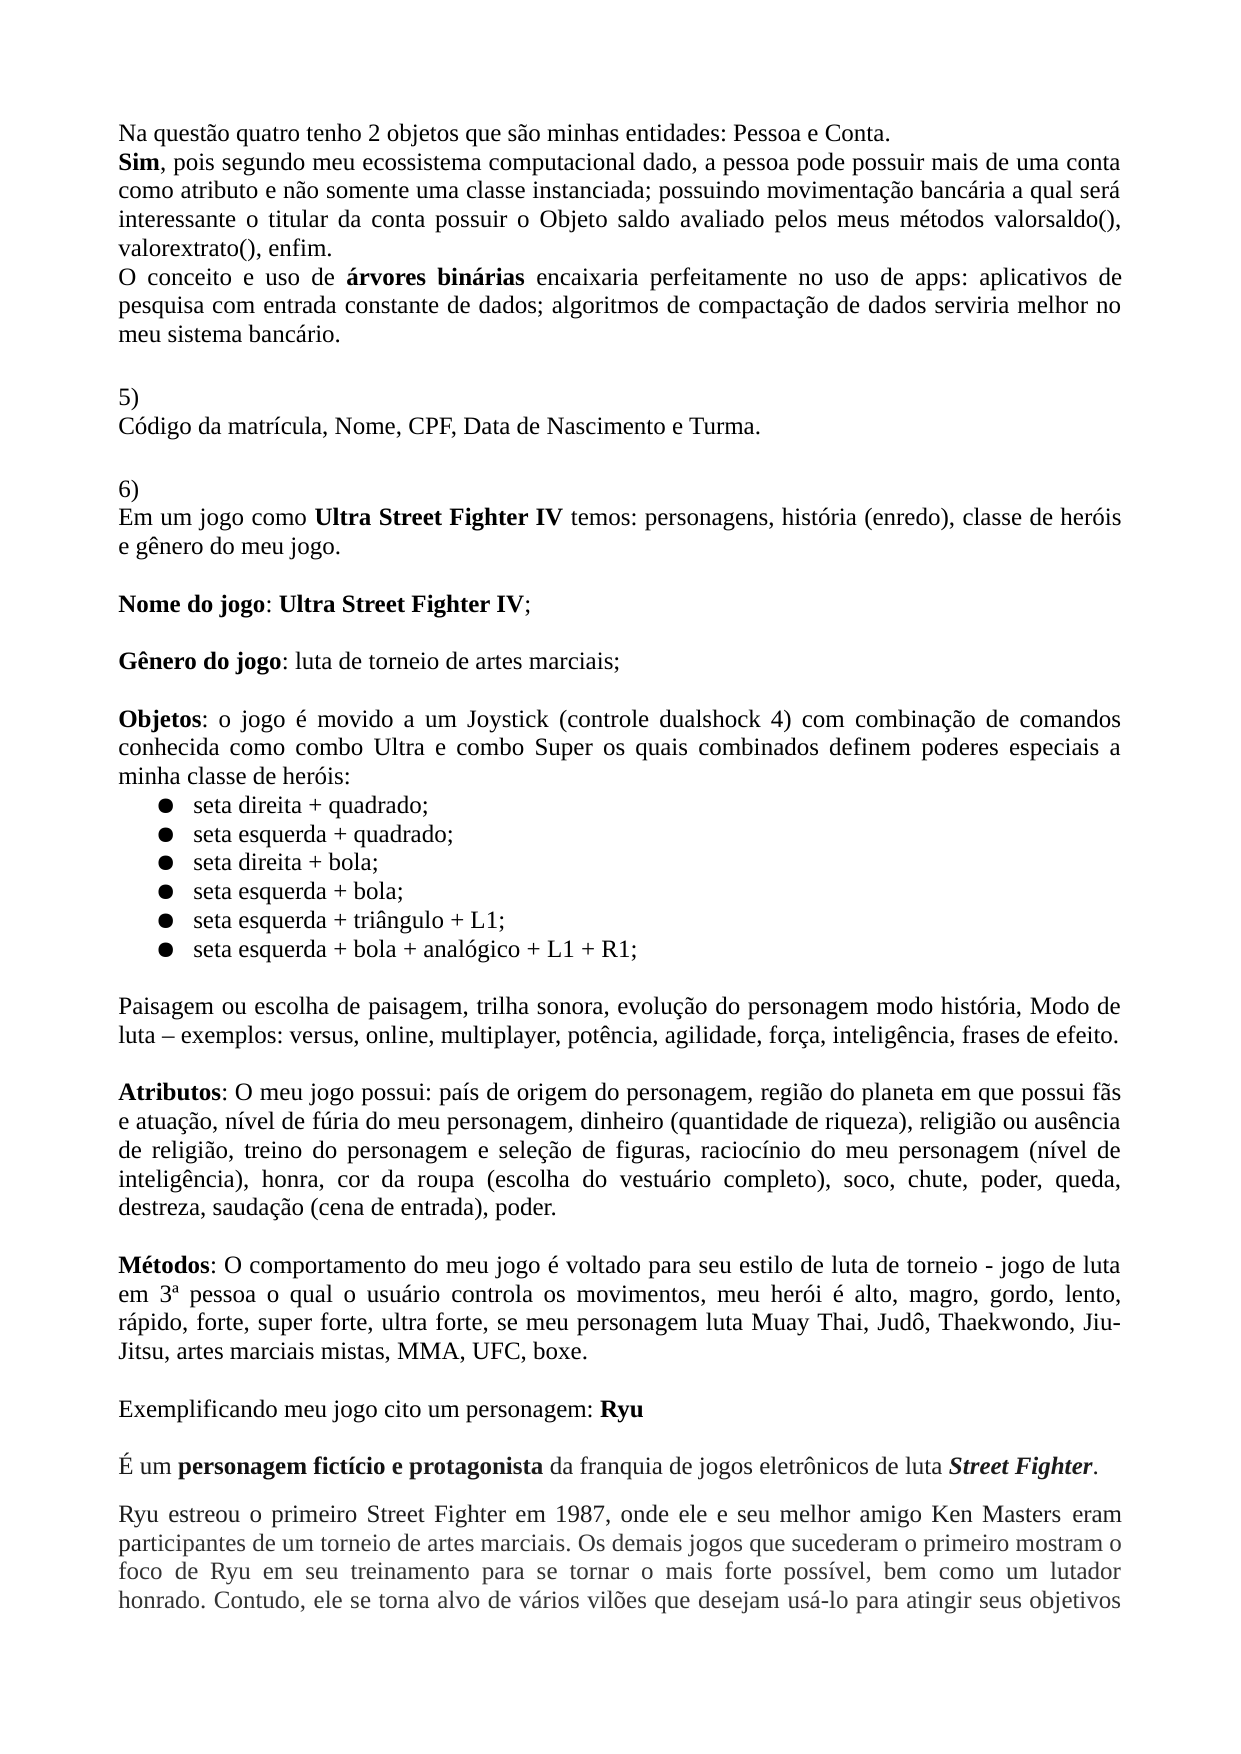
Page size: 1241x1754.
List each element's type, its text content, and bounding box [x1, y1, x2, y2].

list seta esquerda + quadrado; [156, 819, 1122, 847]
text Sim, pois segundo meu ecossistema computacional dado, a pessoa pode possuir mais de uma conta como atributo e não somente uma classe instanciada; possuindo movimentação bancária a qual será interessante o titular da conta possuir o Objeto saldo avaliado pelos meus métodos valorsaldo(), valorextrato(), enfim. [118, 147, 1122, 262]
text 5) [118, 382, 1122, 411]
list seta esquerda + bola; [156, 876, 1122, 905]
text É um personagem fictício e protagonista da franquia de jogos eletrônicos de luta Street Fighter. [118, 1451, 1122, 1480]
list seta esquerda + bola + analógico + L1 + R1; [156, 934, 1122, 962]
list seta esquerda + triângulo + L1; [156, 905, 1122, 934]
text O conceito e uso de árvores binárias encaixaria perfeitamente no uso de apps: aplicativos de pesquisa com entrada constante de dados; algoritmos de compactação de dados serviria melhor no meu sistema bancário. [118, 262, 1122, 348]
text Na questão quatro tenho 2 objetos que são minhas entidades: Pessoa e Conta. [118, 118, 1122, 147]
text Código da matrícula, Nome, CPF, Data de Nascimento e Turma. [118, 411, 1122, 440]
text Ryu estreou o primeiro Street Fighter em 1987, onde ele e seu melhor amigo Ken Masters eram participantes de um torneio de artes marciais. Os demais jogos que sucederam o primeiro mostram o foco de Ryu em seu treinamento para se tornar o mais forte possível, bem como um lutador honrado. Contudo, ele se torna alvo de vários vilões que desejam usá-lo para atingir seus objetivos [118, 1499, 1122, 1614]
text Paisagem ou escolha de paisagem, trilha sonora, evolução do personagem modo história, Modo de luta – exemplos: versus, online, multiplayer, potência, agilidade, força, inteligência, frases de efeito. [118, 991, 1122, 1049]
text Exemplificando meu jogo cito um personagem: Ryu [118, 1394, 1122, 1422]
text 6) [118, 474, 1122, 502]
text Objetos: o jogo é movido a um Joystick (controle dualshock 4) com combinação de comandos conhecida como combo Ultra e combo Super os quais combinados definem poderes especiais a minha classe de heróis: [118, 704, 1122, 790]
text Métodos: O comportamento do meu jogo é voltado para seu estilo de luta de torneio - jogo de luta em 3ª pessoa o qual o usuário controla os movimentos, meu herói é alto, magro, gordo, lento, rápido, forte, super forte, ultra forte, se meu personagem luta Muay Thai, Judô, Thaekwondo, Jiu-Jitsu, artes marciais mistas, MMA, UFC, boxe. [118, 1250, 1122, 1365]
list seta direita + bola; [156, 847, 1122, 876]
list seta direita + quadrado; [156, 790, 1122, 819]
text Atributos: O meu jogo possui: país de origem do personagem, região do planeta em que possui fãs e atuação, nível de fúria do meu personagem, dinheiro (quantidade de riqueza), religião ou ausência de religião, treino do personagem e seleção de figuras, raciocínio do meu personagem (nível de inteligência), honra, cor da roupa (escolha do vestuário completo), soco, chute, poder, queda, destreza, saudação (cena de entrada), poder. [118, 1077, 1122, 1221]
text Em um jogo como Ultra Street Fighter IV temos: personagens, história (enredo), classe de heróis e gênero do meu jogo. [118, 502, 1122, 560]
text Nome do jogo: Ultra Street Fighter IV; [118, 589, 1122, 617]
text Gênero do jogo: luta de torneio de artes marciais; [118, 646, 1122, 675]
